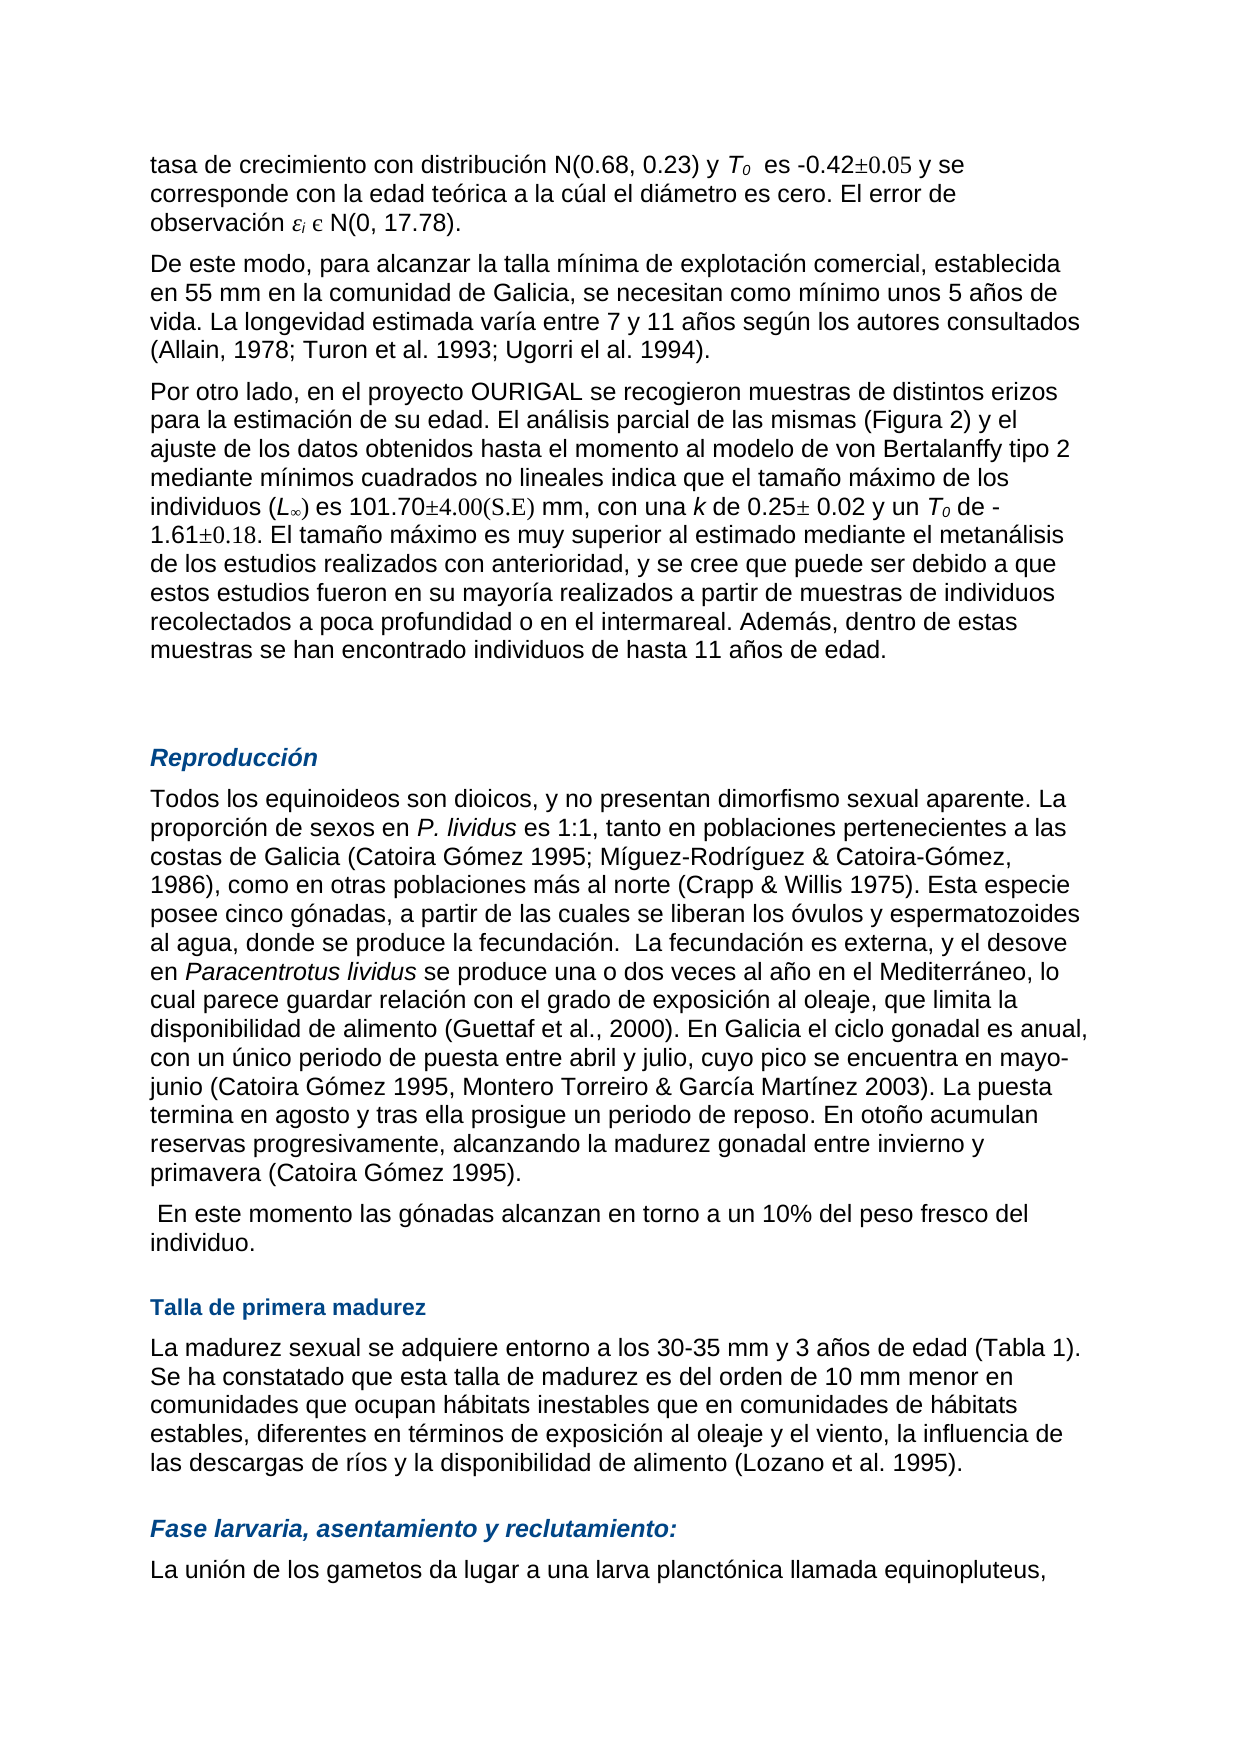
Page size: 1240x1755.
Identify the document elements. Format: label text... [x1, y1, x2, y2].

text De este modo, para alcanzar la talla mínima de explotación comercial, establecida en 55 mm en la comunidad de Galicia, se necesitan como mínimo unos 5 años de vida. La longevidad estimada varía entre 7 y 11 años según los autores consultados (Allain, 1978; Turon et al. 1993; Ugorri el al. 1994). [150, 249, 1089, 364]
text Todos los equinoideos son dioicos, y no presentan dimorfismo sexual aparente. La proporción de sexos en P. lividus es 1:1, tanto en poblaciones pertenecientes a las costas de Galicia (Catoira Gómez 1995; Míguez-Rodríguez & Catoira-Gómez, 1986), como en otras poblaciones más al norte (Crapp & Willis 1975). Esta especie posee cinco gónadas, a partir de las cuales se liberan los óvulos y espermatozoides al agua, donde se produce la fecundación. La fecundación es externa, y el desove en Paracentrotus lividus se produce una o dos veces al año en el Mediterráneo, lo cual parece guardar relación con el grado de exposición al oleaje, que limita la disponibilidad de alimento (Guettaf et al., 2000). En Galicia el ciclo gonadal es anual, con un único periodo de puesta entre abril y julio, cuyo pico se encuentra en mayo-junio (Catoira Gómez 1995, Montero Torreiro & García Martínez 2003). La puesta termina en agosto y tras ella prosigue un periodo de reposo. En otoño acumulan reservas progresivamente, alcanzando la madurez gonadal entre invierno y primavera (Catoira Gómez 1995). [150, 784, 1089, 1187]
text En este momento las gónadas alcanzan en torno a un 10% del peso fresco del individuo. [150, 1199, 1089, 1257]
subtitle Talla de primera madurez [150, 1294, 1089, 1321]
text La madurez sexual se adquiere entorno a los 30-35 mm y 3 años de edad (Tabla 1). Se ha constatado que esta talla de madurez es del orden de 10 mm menor en comunidades que ocupan hábitats inestables que en comunidades de hábitats estables, diferentes en términos de exposición al oleaje y el viento, la influencia de las descargas de ríos y la disponibilidad de alimento (Lozano et al. 1995). [150, 1333, 1089, 1477]
text tasa de crecimiento con distribución N(0.68, 0.23) y T0 es -0.42±0.05 y se corresponde con la edad teórica a la cúal el diámetro es cero. El error de observación εi є N(0, 17.78). [150, 150, 1089, 236]
text Por otro lado, en el proyecto OURIGAL se recogieron muestras de distintos erizos para la estimación de su edad. El análisis parcial de las mismas (Figura 2) y el ajuste de los datos obtenidos hasta el momento al modelo de von Bertalanffy tipo 2 mediante mínimos cuadrados no lineales indica que el tamaño máximo de los individuos (L∞) es 101.70±4.00(S.E) mm, con una k de 0.25± 0.02 y un T0 de -1.61±0.18. El tamaño máximo es muy superior al estimado mediante el metanálisis de los estudios realizados con anterioridad, y se cree que puede ser debido a que estos estudios fueron en su mayoría realizados a partir de muestras de individuos recolectados a poca profundidad o en el intermareal. Además, dentro de estas muestras se han encontrado individuos de hasta 11 años de edad. [150, 376, 1089, 664]
subtitle Reproducción [150, 743, 1089, 772]
subtitle Fase larvaria, asentamiento y reclutamiento: [150, 1514, 1089, 1543]
text La unión de los gametos da lugar a una larva planctónica llamada equinopluteus, [150, 1556, 1089, 1584]
